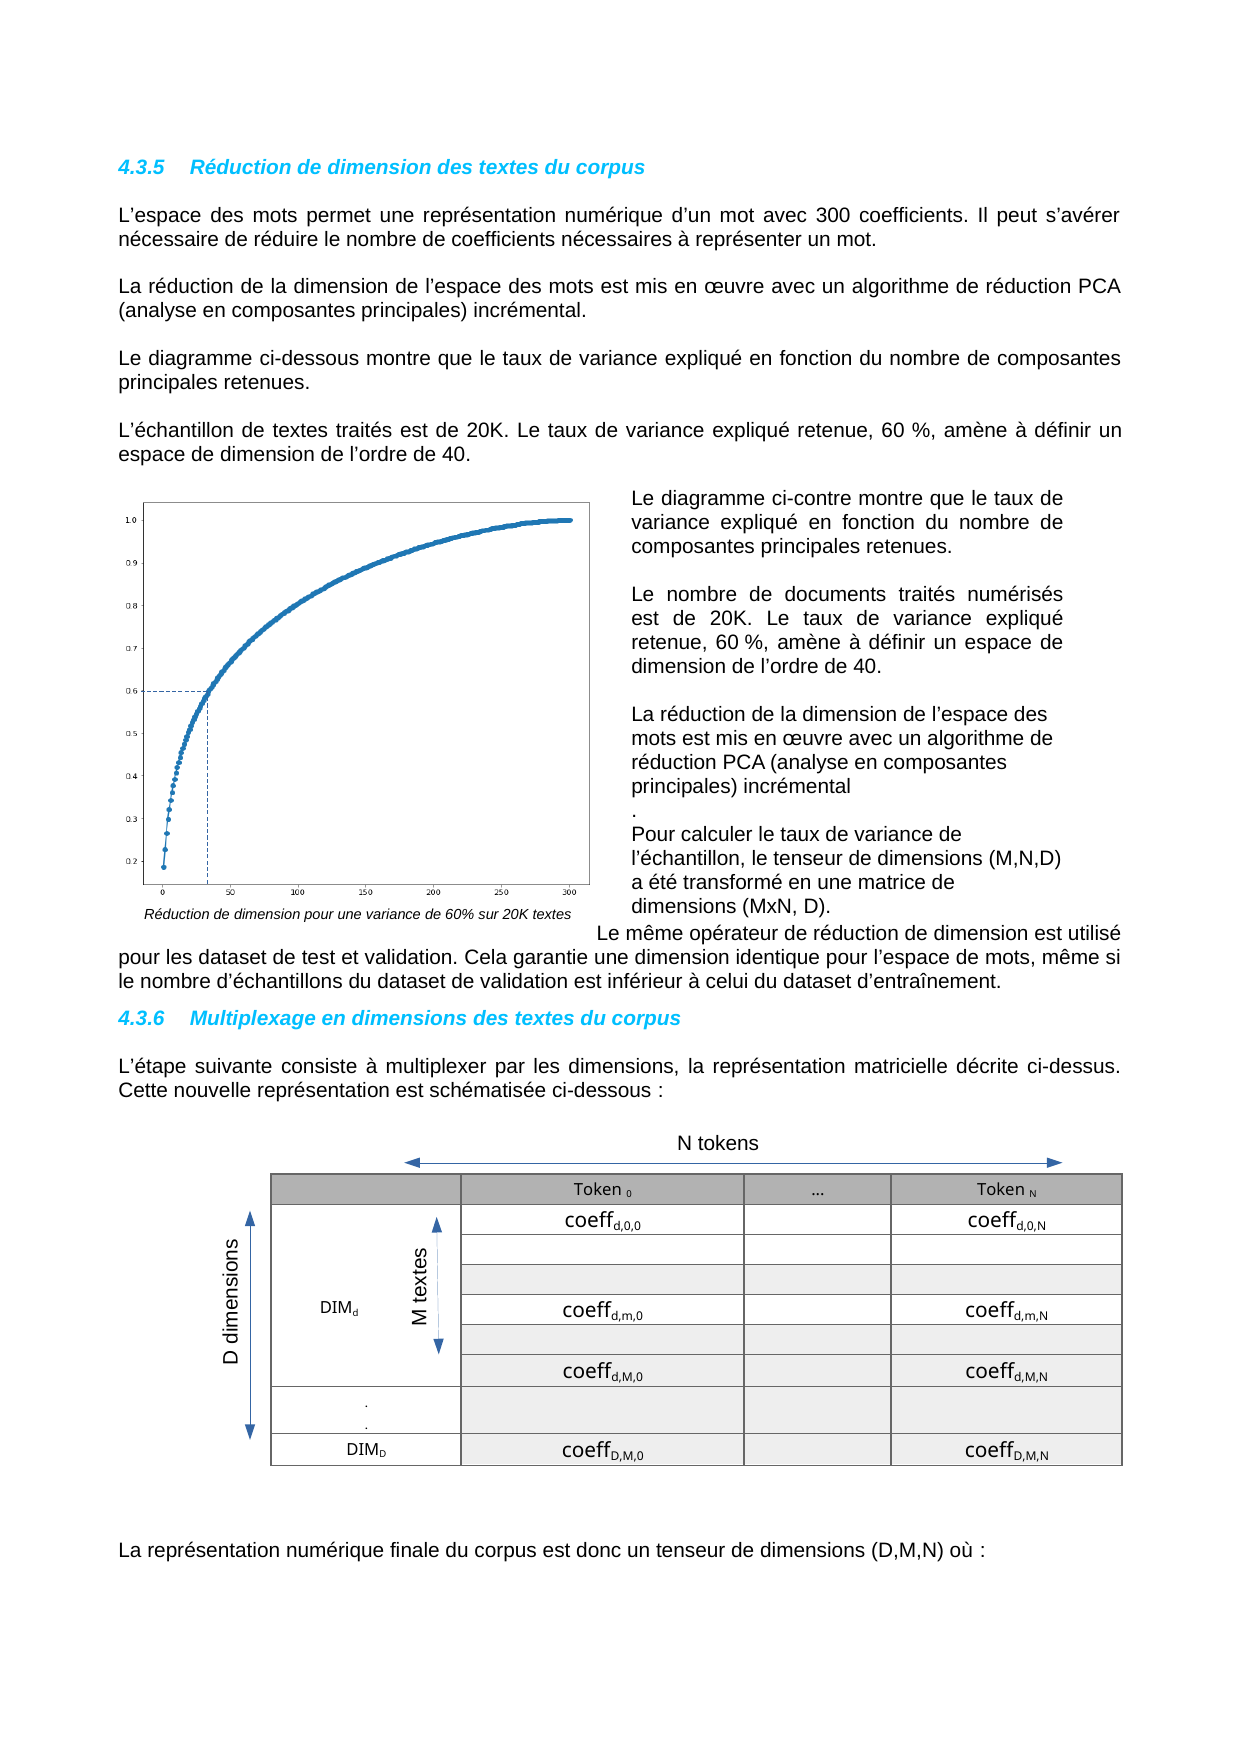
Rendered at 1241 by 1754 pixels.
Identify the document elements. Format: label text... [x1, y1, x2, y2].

text Réduction de dimension pour une variance de 60% sur 20K textes [119, 901, 596, 922]
table_header Token 0 [462, 1175, 743, 1204]
table_header Token N [892, 1175, 1121, 1204]
text Le même opérateur de réduction de dimension est utilisé pour les dataset de test et validation. Cela garantie une dimension identique pour l’espace de mots, même si le nombre d’échantillons du dataset de validation est inférieur à celui du dataset d’entraînement. [118, 921, 1122, 993]
text La représentation numérique finale du corpus est donc un tenseur de dimensions (D,M,N) où : [118, 1538, 1122, 1562]
table_cell [462, 1265, 743, 1294]
table_cell [892, 1235, 1121, 1264]
text L’espace des mots permet une représentation numérique d’un mot avec 300 coefficients. Il peut s’avérer nécessaire de réduire le nombre de coefficients nécessaires à représenter un mot. [118, 202, 1122, 250]
table_cell coeffd,M,0 [462, 1355, 743, 1386]
text L’étape suivante consiste à multiplexer par les dimensions, la représentation matricielle décrite ci-dessus. Cette nouvelle représentation est schématisée ci-dessous : [118, 1053, 1122, 1101]
table_cell coeffd,0,0 [462, 1205, 743, 1234]
table_cell [745, 1325, 890, 1354]
table_cell [745, 1434, 890, 1464]
table_cell [892, 1265, 1121, 1294]
table_header [272, 1175, 460, 1204]
table_cell [745, 1355, 890, 1386]
table_cell [745, 1205, 890, 1234]
table_cell coeffd,M,N [892, 1355, 1121, 1386]
table_cell coeffD,M,0 [462, 1434, 743, 1464]
table_cell . . [272, 1387, 460, 1433]
table_cell coeffD,M,N [892, 1434, 1121, 1464]
picture [119, 495, 597, 901]
table_cell coeffd,m,N [892, 1295, 1121, 1324]
table_cell DIMD [272, 1434, 460, 1464]
table_cell [745, 1387, 890, 1433]
table_cell [745, 1295, 890, 1324]
table_cell [462, 1387, 743, 1433]
subtitle Réduction de dimension des textes du corpus [118, 154, 1122, 178]
text L’échantillon de textes traités est de 20K. Le taux de variance expliqué retenue, 60 %, amène à définir un espace de dimension de l’ordre de 40. [118, 418, 1122, 466]
table_header ... [745, 1175, 890, 1204]
table_cell [745, 1235, 890, 1264]
subtitle Multiplexage en dimensions des textes du corpus [118, 1006, 1122, 1029]
table_cell DIMd [272, 1205, 460, 1386]
table_cell [745, 1265, 890, 1294]
table_cell [462, 1235, 743, 1264]
text La réduction de la dimension de l’espace des mots est mis en œuvre avec un algorithme de réduction PCA (analyse en composantes principales) incrémental. [118, 274, 1122, 322]
table_cell coeffd,0,N [892, 1205, 1121, 1234]
text Le diagramme ci-dessous montre que le taux de variance expliqué en fonction du nombre de composantes principales retenues. [118, 346, 1122, 394]
table_cell [892, 1387, 1121, 1433]
table_cell coeffd,m,0 [462, 1295, 743, 1324]
table_cell [892, 1325, 1121, 1354]
table_cell [462, 1325, 743, 1354]
